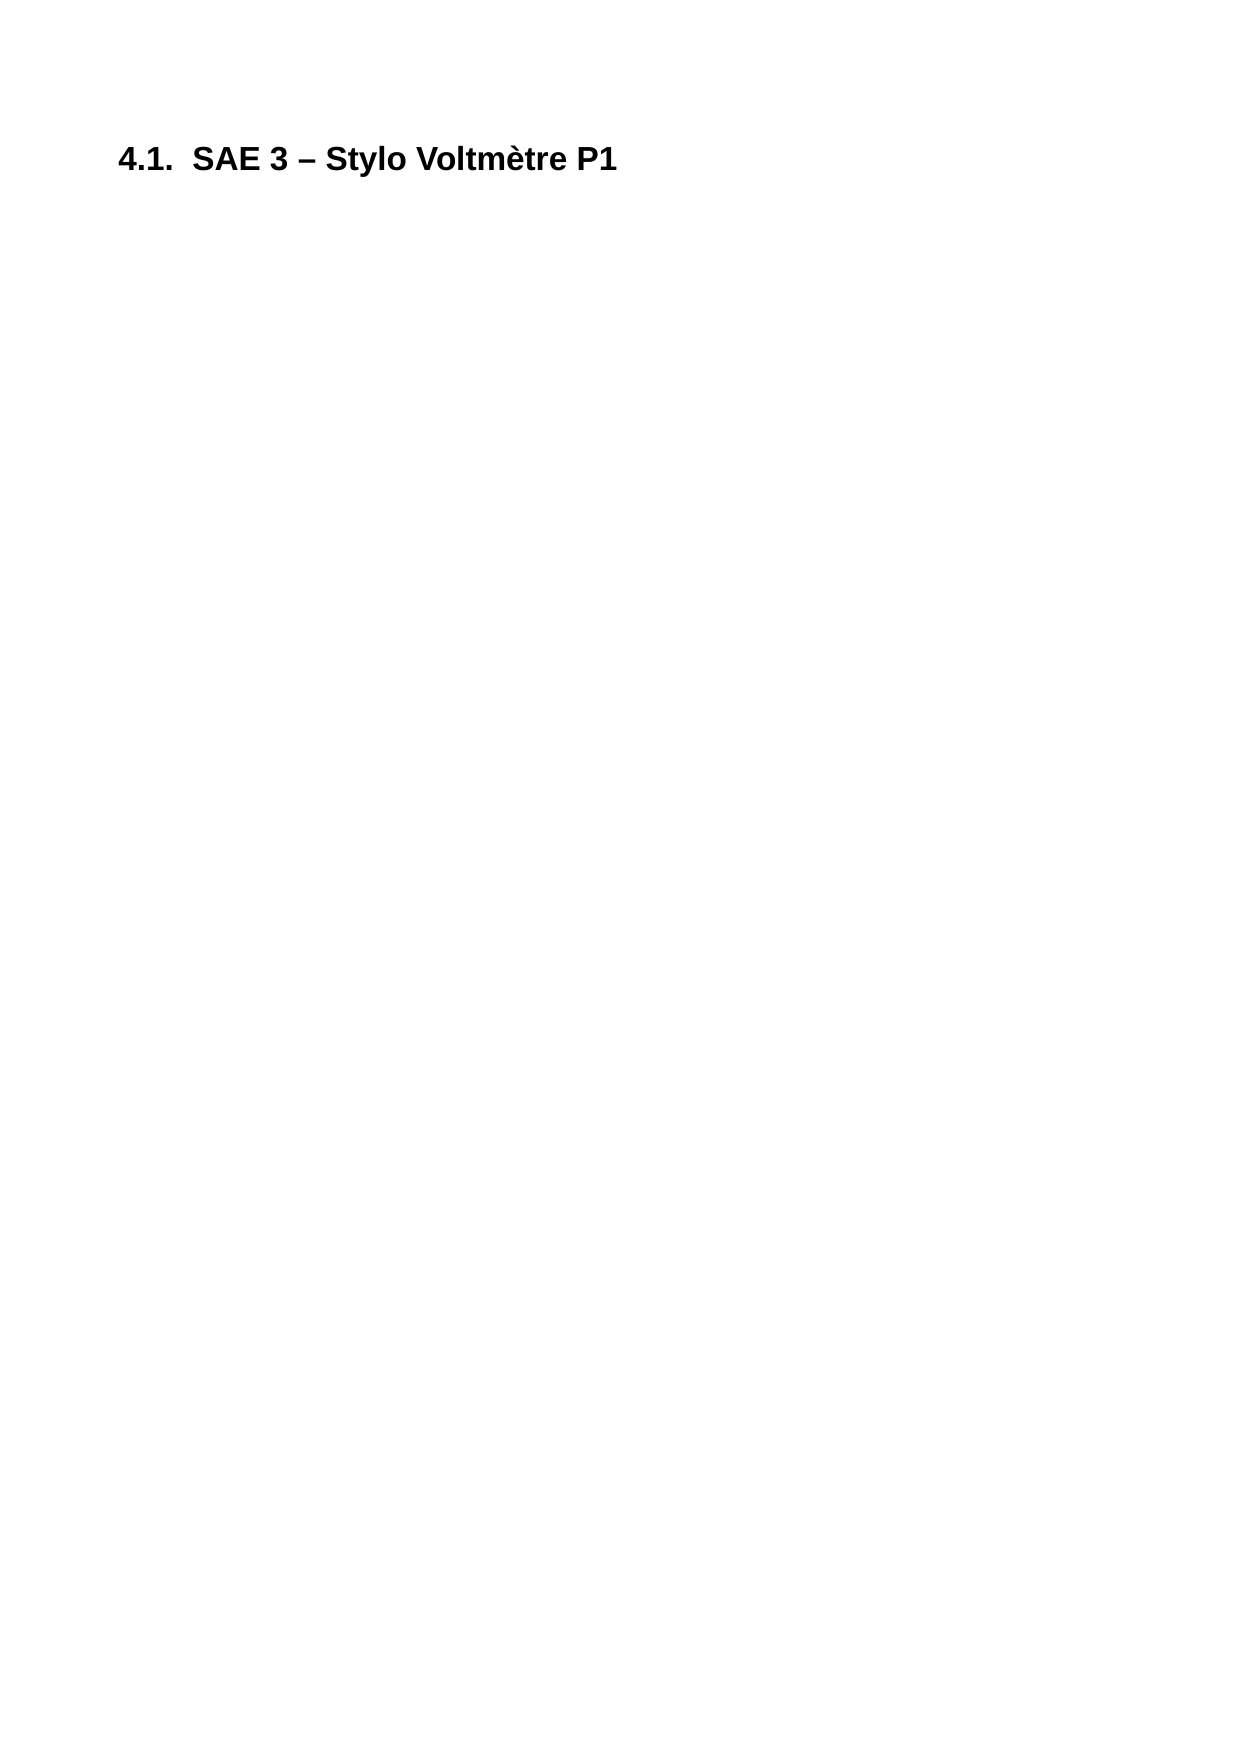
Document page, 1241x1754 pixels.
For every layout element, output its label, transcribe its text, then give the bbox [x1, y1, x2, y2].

subtitle SAE 3 – Stylo Voltmètre p1 [118, 139, 1122, 177]
